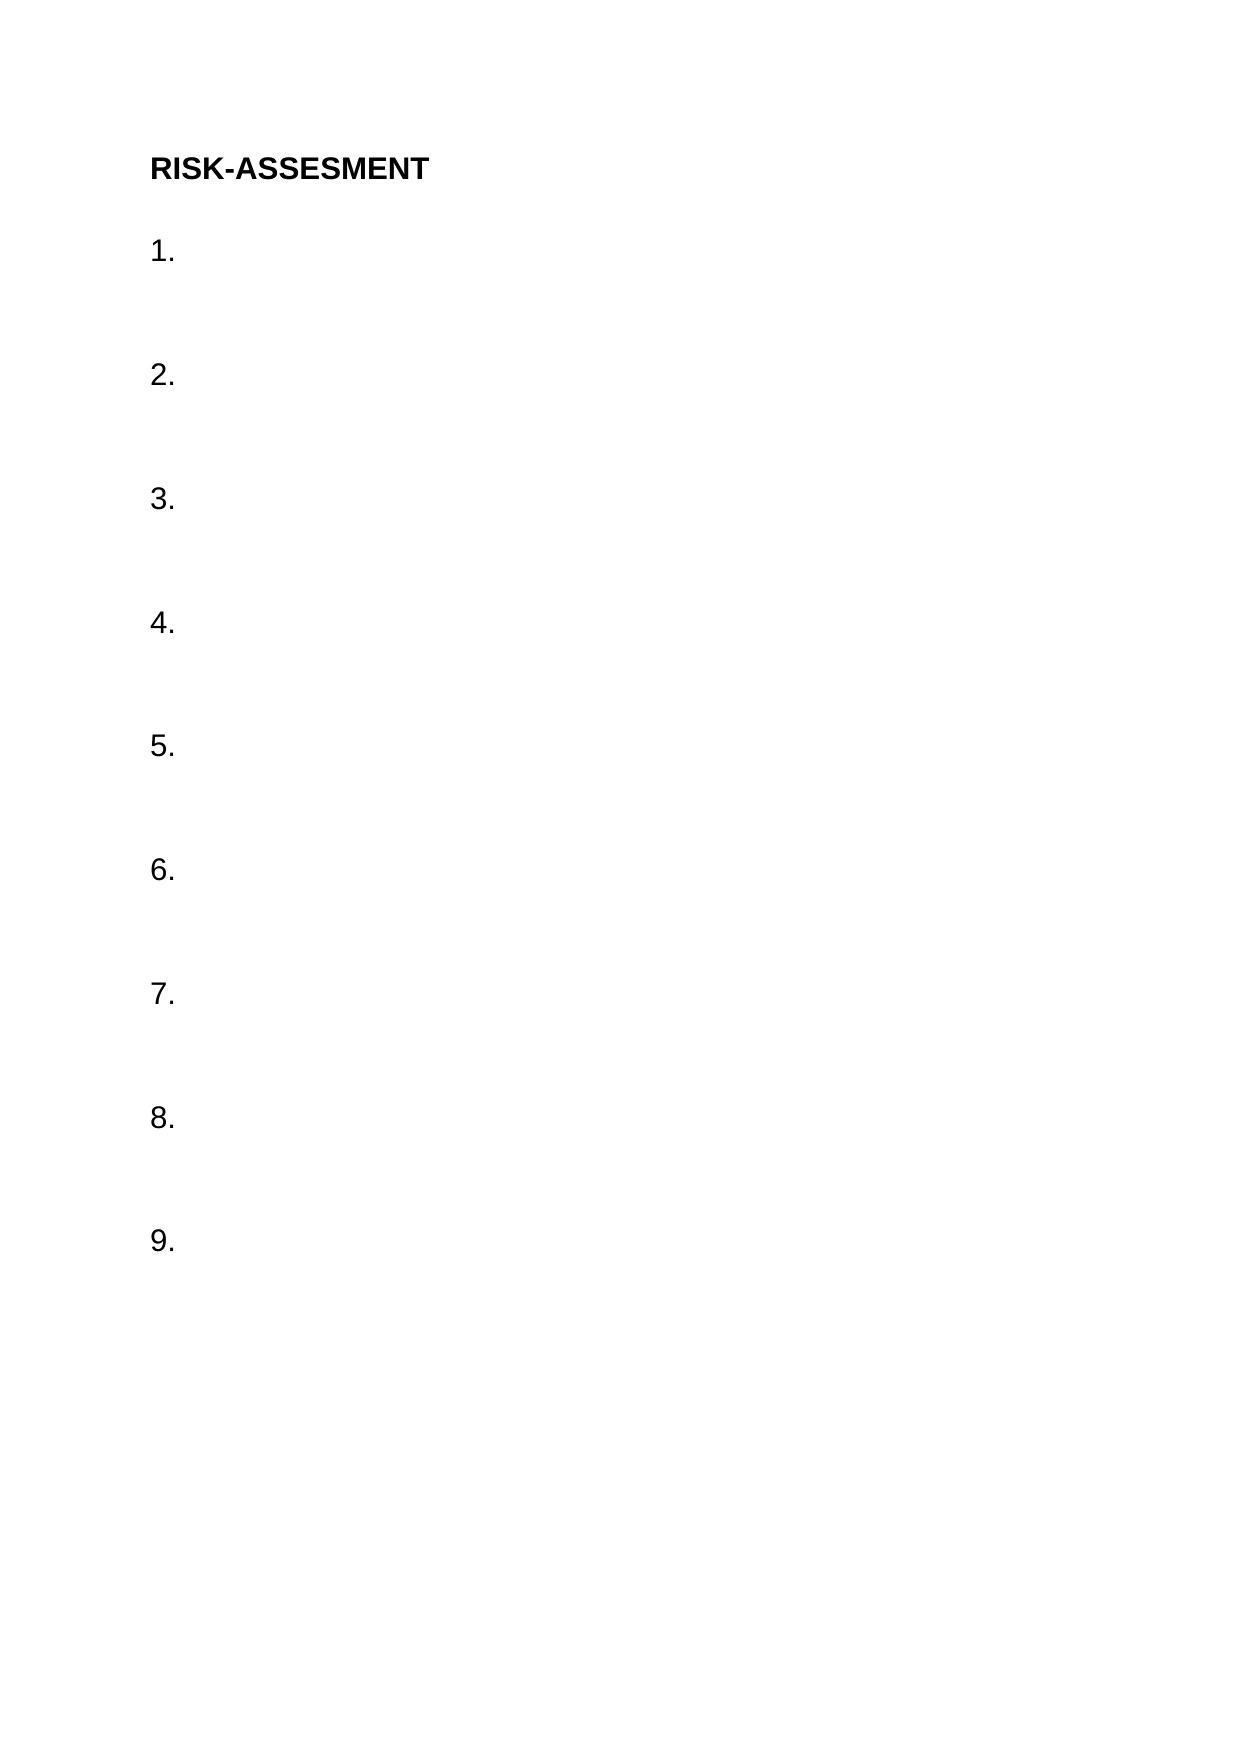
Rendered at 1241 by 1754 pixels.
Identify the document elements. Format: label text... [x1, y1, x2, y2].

text 2. [150, 356, 1090, 392]
text 8. [150, 1099, 1090, 1135]
text 7. [150, 975, 1090, 1011]
text 1. [150, 232, 1090, 268]
text 5. [150, 727, 1090, 763]
text 6. [150, 851, 1090, 887]
text 9. [150, 1222, 1090, 1258]
text 3. [150, 480, 1090, 516]
text RISK-ASSESMENT [150, 150, 1090, 186]
text 4. [150, 604, 1090, 640]
